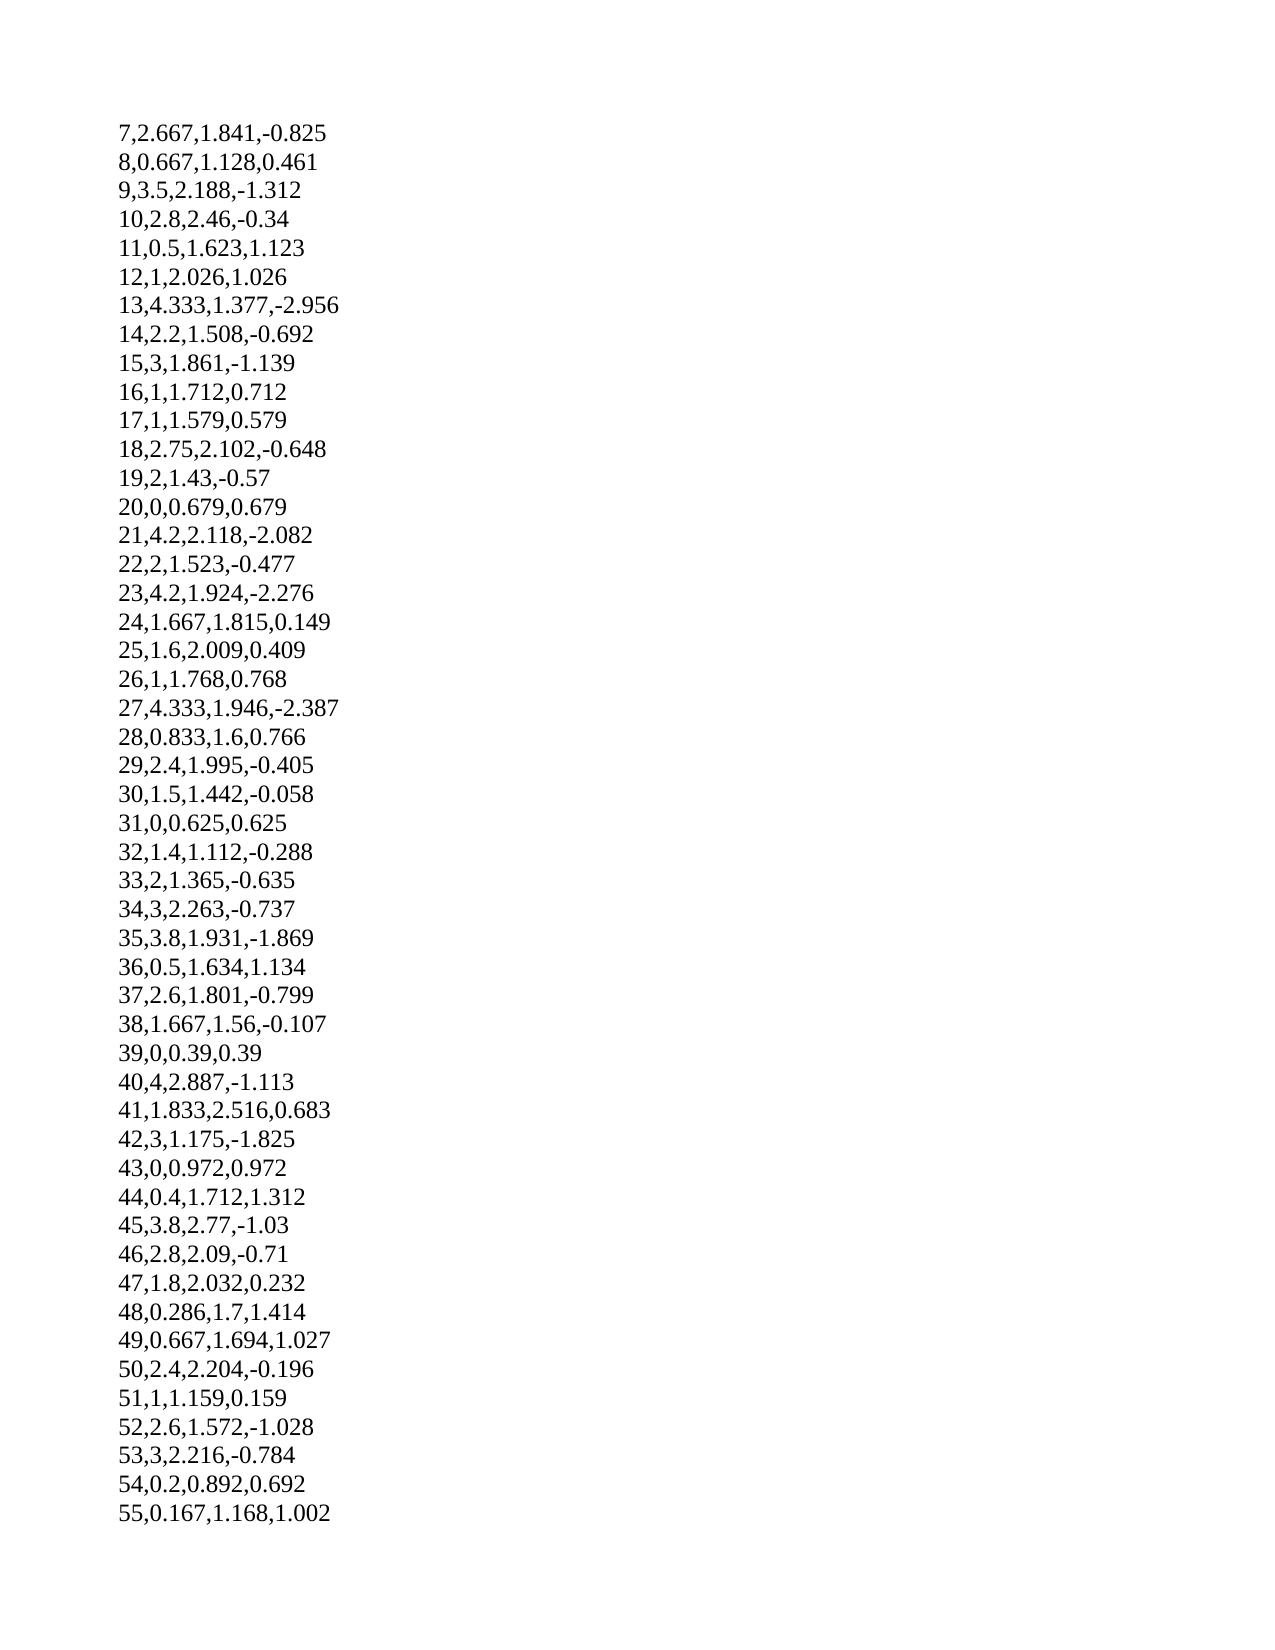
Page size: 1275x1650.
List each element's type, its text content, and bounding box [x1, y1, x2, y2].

text 43,0,0.972,0.972 [118, 1153, 1157, 1182]
text 31,0,0.625,0.625 [118, 808, 1157, 837]
text 23,4.2,1.924,-2.276 [118, 578, 1157, 607]
text 55,0.167,1.168,1.002 [118, 1498, 1157, 1527]
text 29,2.4,1.995,-0.405 [118, 751, 1157, 779]
text 47,1.8,2.032,0.232 [118, 1268, 1157, 1297]
text 11,0.5,1.623,1.123 [118, 233, 1157, 262]
text 18,2.75,2.102,-0.648 [118, 434, 1157, 463]
text 22,2,1.523,-0.477 [118, 549, 1157, 578]
text 35,3.8,1.931,-1.869 [118, 923, 1157, 952]
text 17,1,1.579,0.579 [118, 406, 1157, 434]
text 49,0.667,1.694,1.027 [118, 1326, 1157, 1354]
text 36,0.5,1.634,1.134 [118, 952, 1157, 981]
text 37,2.6,1.801,-0.799 [118, 981, 1157, 1009]
text 24,1.667,1.815,0.149 [118, 607, 1157, 636]
text 42,3,1.175,-1.825 [118, 1124, 1157, 1153]
text 41,1.833,2.516,0.683 [118, 1096, 1157, 1124]
text 30,1.5,1.442,-0.058 [118, 779, 1157, 808]
text 39,0,0.39,0.39 [118, 1038, 1157, 1067]
text 10,2.8,2.46,-0.34 [118, 204, 1157, 233]
text 27,4.333,1.946,-2.387 [118, 693, 1157, 722]
text 38,1.667,1.56,-0.107 [118, 1009, 1157, 1038]
text 48,0.286,1.7,1.414 [118, 1297, 1157, 1326]
text 8,0.667,1.128,0.461 [118, 147, 1157, 176]
text 45,3.8,2.77,-1.03 [118, 1211, 1157, 1239]
text 21,4.2,2.118,-2.082 [118, 521, 1157, 549]
text 14,2.2,1.508,-0.692 [118, 319, 1157, 348]
text 54,0.2,0.892,0.692 [118, 1469, 1157, 1498]
text 33,2,1.365,-0.635 [118, 866, 1157, 894]
text 25,1.6,2.009,0.409 [118, 636, 1157, 664]
text 52,2.6,1.572,-1.028 [118, 1412, 1157, 1441]
text 7,2.667,1.841,-0.825 [118, 118, 1157, 147]
text 20,0,0.679,0.679 [118, 492, 1157, 521]
text 51,1,1.159,0.159 [118, 1383, 1157, 1412]
text 46,2.8,2.09,-0.71 [118, 1239, 1157, 1268]
text 32,1.4,1.112,-0.288 [118, 837, 1157, 866]
text 53,3,2.216,-0.784 [118, 1441, 1157, 1469]
text 28,0.833,1.6,0.766 [118, 722, 1157, 751]
text 50,2.4,2.204,-0.196 [118, 1354, 1157, 1383]
text 40,4,2.887,-1.113 [118, 1067, 1157, 1096]
text 16,1,1.712,0.712 [118, 377, 1157, 406]
text 44,0.4,1.712,1.312 [118, 1182, 1157, 1211]
text 9,3.5,2.188,-1.312 [118, 176, 1157, 204]
text 34,3,2.263,-0.737 [118, 894, 1157, 923]
text 15,3,1.861,-1.139 [118, 348, 1157, 377]
text 12,1,2.026,1.026 [118, 262, 1157, 291]
text 26,1,1.768,0.768 [118, 664, 1157, 693]
text 19,2,1.43,-0.57 [118, 463, 1157, 492]
text 13,4.333,1.377,-2.956 [118, 291, 1157, 319]
